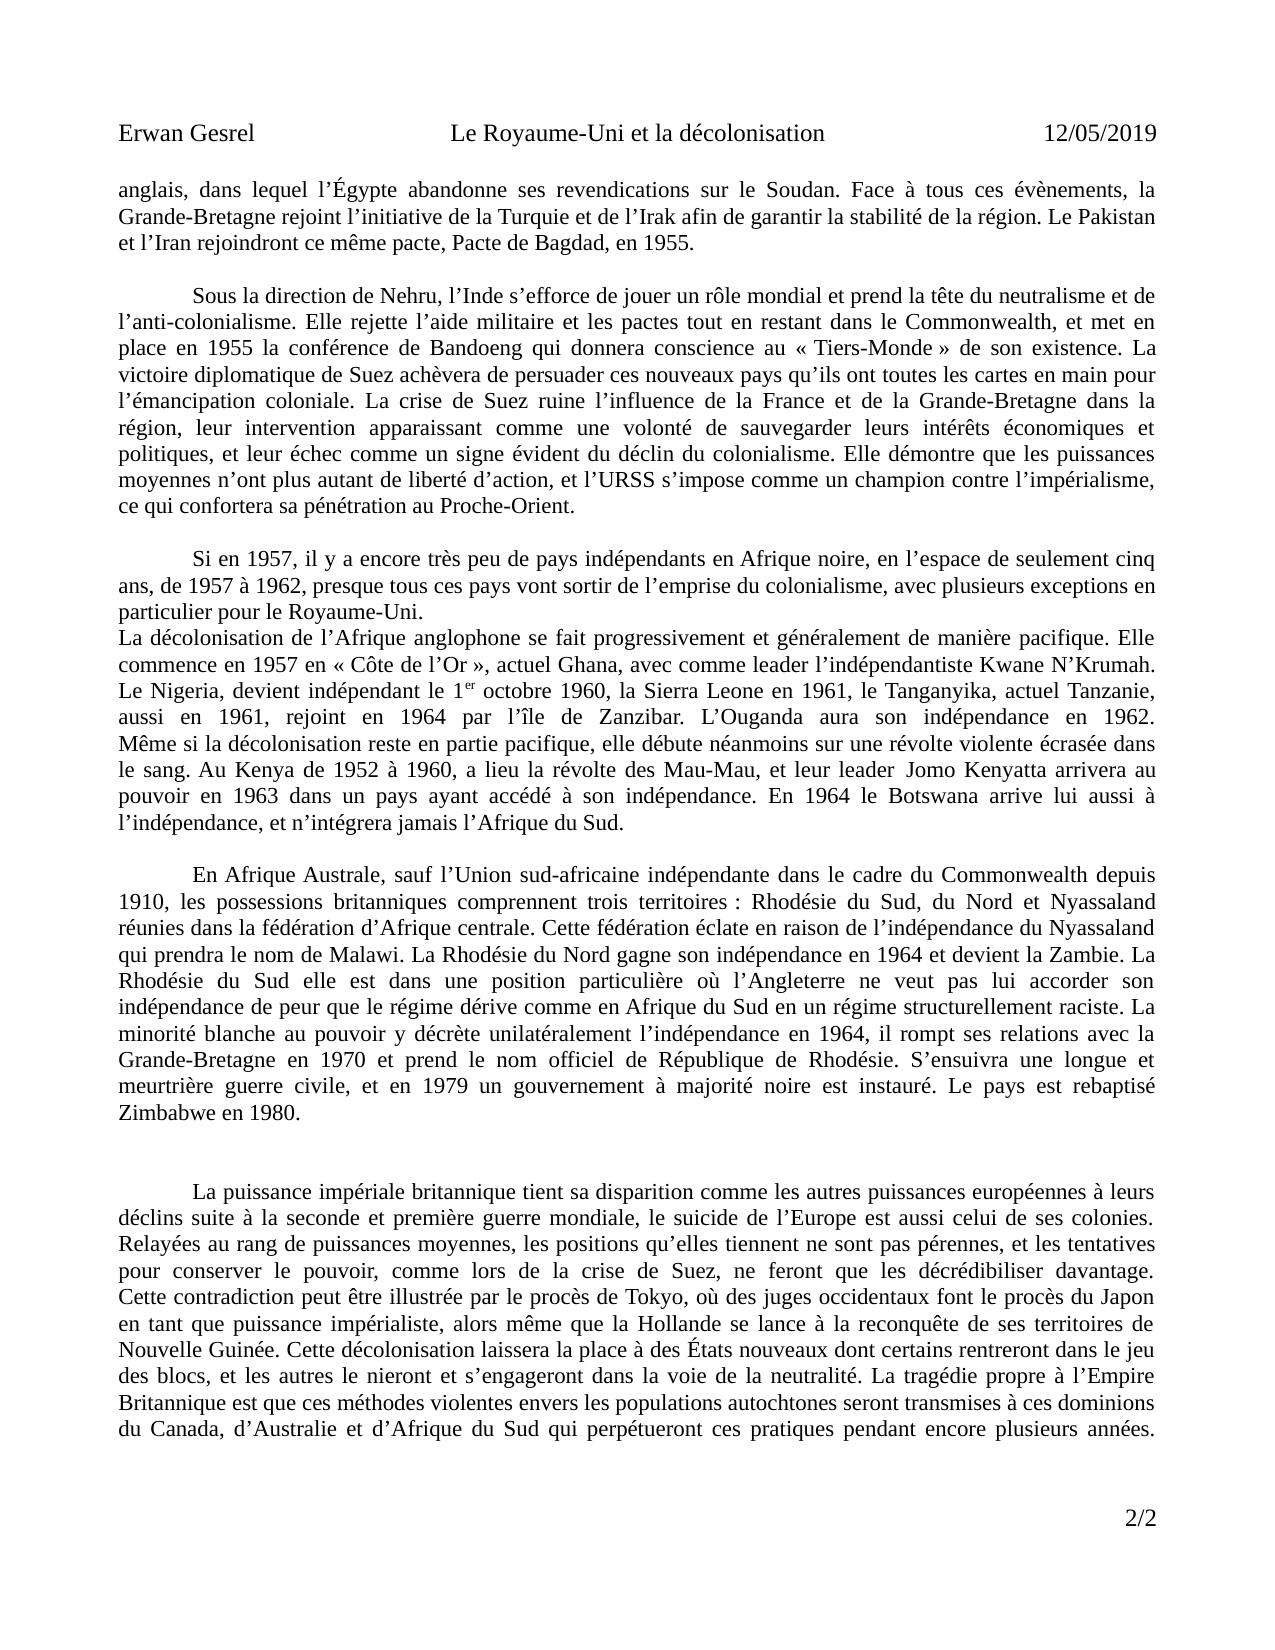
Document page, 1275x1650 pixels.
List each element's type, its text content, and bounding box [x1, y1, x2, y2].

text En Afrique Australe, sauf l’Union sud-africaine indépendante dans le cadre du Commonwealth depuis 1910, les possessions britanniques comprennent trois territoires : Rhodésie du Sud, du Nord et Nyassaland réunies dans la fédération d’Afrique centrale. Cette fédération éclate en raison de l’indépendance du Nyassaland qui prendra le nom de Malawi. La Rhodésie du Nord gagne son indépendance en 1964 et devient la Zambie. La Rhodésie du Sud elle est dans une position particulière où l’Angleterre ne veut pas lui accorder son indépendance de peur que le régime dérive comme en Afrique du Sud en un régime structurellement raciste. La minorité blanche au pouvoir y décrète unilatéralement l’indépendance en 1964, il rompt ses relations avec la Grande-Bretagne en 1970 et prend le nom officiel de République de Rhodésie. S’ensuivra une longue et meurtrière guerre civile, et en 1979 un gouvernement à majorité noire est instauré. Le pays est rebaptisé Zimbabwe en 1980. [118, 862, 1157, 1125]
text anglais, dans lequel l’Égypte abandonne ses revendications sur le Soudan. Face à tous ces évènements, la Grande-Bretagne rejoint l’initiative de la Turquie et de l’Irak afin de garantir la stabilité de la région. Le Pakistan et l’Iran rejoindront ce même pacte, Pacte de Bagdad, en 1955. [118, 176, 1157, 255]
text Si en 1957, il y a encore très peu de pays indépendants en Afrique noire, en l’espace de seulement cinq ans, de 1957 à 1962, presque tous ces pays vont sortir de l’emprise du colonialisme, avec plusieurs exceptions en particulier pour le Royaume-Uni. [118, 545, 1157, 624]
text La décolonisation de l’Afrique anglophone se fait progressivement et généralement de manière pacifique. Elle commence en 1957 en « Côte de l’Or », actuel Ghana, avec comme leader l’indépendantiste Kwane N’Krumah. Le Nigeria, devient indépendant le 1er octobre 1960, la Sierra Leone en 1961, le Tanganyika, actuel Tanzanie, aussi en 1961, rejoint en 1964 par l’île de Zanzibar. L’Ouganda aura son indépendance en 1962. Même si la décolonisation reste en partie pacifique, elle débute néanmoins sur une révolte violente écrasée dans le sang. Au Kenya de 1952 à 1960, a lieu la révolte des Mau-Mau, et leur leader Jomo Kenyatta arrivera au pouvoir en 1963 dans un pays ayant accédé à son indépendance. En 1964 le Botswana arrive lui aussi à l’indépendance, et n’intégrera jamais l’Afrique du Sud. [118, 624, 1157, 835]
text Sous la direction de Nehru, l’Inde s’efforce de jouer un rôle mondial et prend la tête du neutralisme et de l’anti-colonialisme. Elle rejette l’aide militaire et les pactes tout en restant dans le Commonwealth, et met en place en 1955 la conférence de Bandoeng qui donnera conscience au « Tiers-Monde » de son existence. La victoire diplomatique de Suez achèvera de persuader ces nouveaux pays qu’ils ont toutes les cartes en main pour l’émancipation coloniale. La crise de Suez ruine l’influence de la France et de la Grande-Bretagne dans la région, leur intervention apparaissant comme une volonté de sauvegarder leurs intérêts économiques et politiques, et leur échec comme un signe évident du déclin du colonialisme. Elle démontre que les puissances moyennes n’ont plus autant de liberté d’action, et l’URSS s’impose comme un champion contre l’impérialisme, ce qui confortera sa pénétration au Proche-Orient. [118, 282, 1157, 519]
text La puissance impériale britannique tient sa disparition comme les autres puissances européennes à leurs déclins suite à la seconde et première guerre mondiale, le suicide de l’Europe est aussi celui de ses colonies. Relayées au rang de puissances moyennes, les positions qu’elles tiennent ne sont pas pérennes, et les tentatives pour conserver le pouvoir, comme lors de la crise de Suez, ne feront que les décrédibiliser davantage. Cette contradiction peut être illustrée par le procès de Tokyo, où des juges occidentaux font le procès du Japon en tant que puissance impérialiste, alors même que la Hollande se lance à la reconquête de ses territoires de Nouvelle Guinée. Cette décolonisation laissera la place à des États nouveaux dont certains rentreront dans le jeu des blocs, et les autres le nieront et s’engageront dans la voie de la neutralité. La tragédie propre à l’Empire Britannique est que ces méthodes violentes envers les populations autochtones seront transmises à ces dominions du Canada, d’Australie et d’Afrique du Sud qui perpétueront ces pratiques pendant encore plusieurs années. [118, 1178, 1157, 1470]
